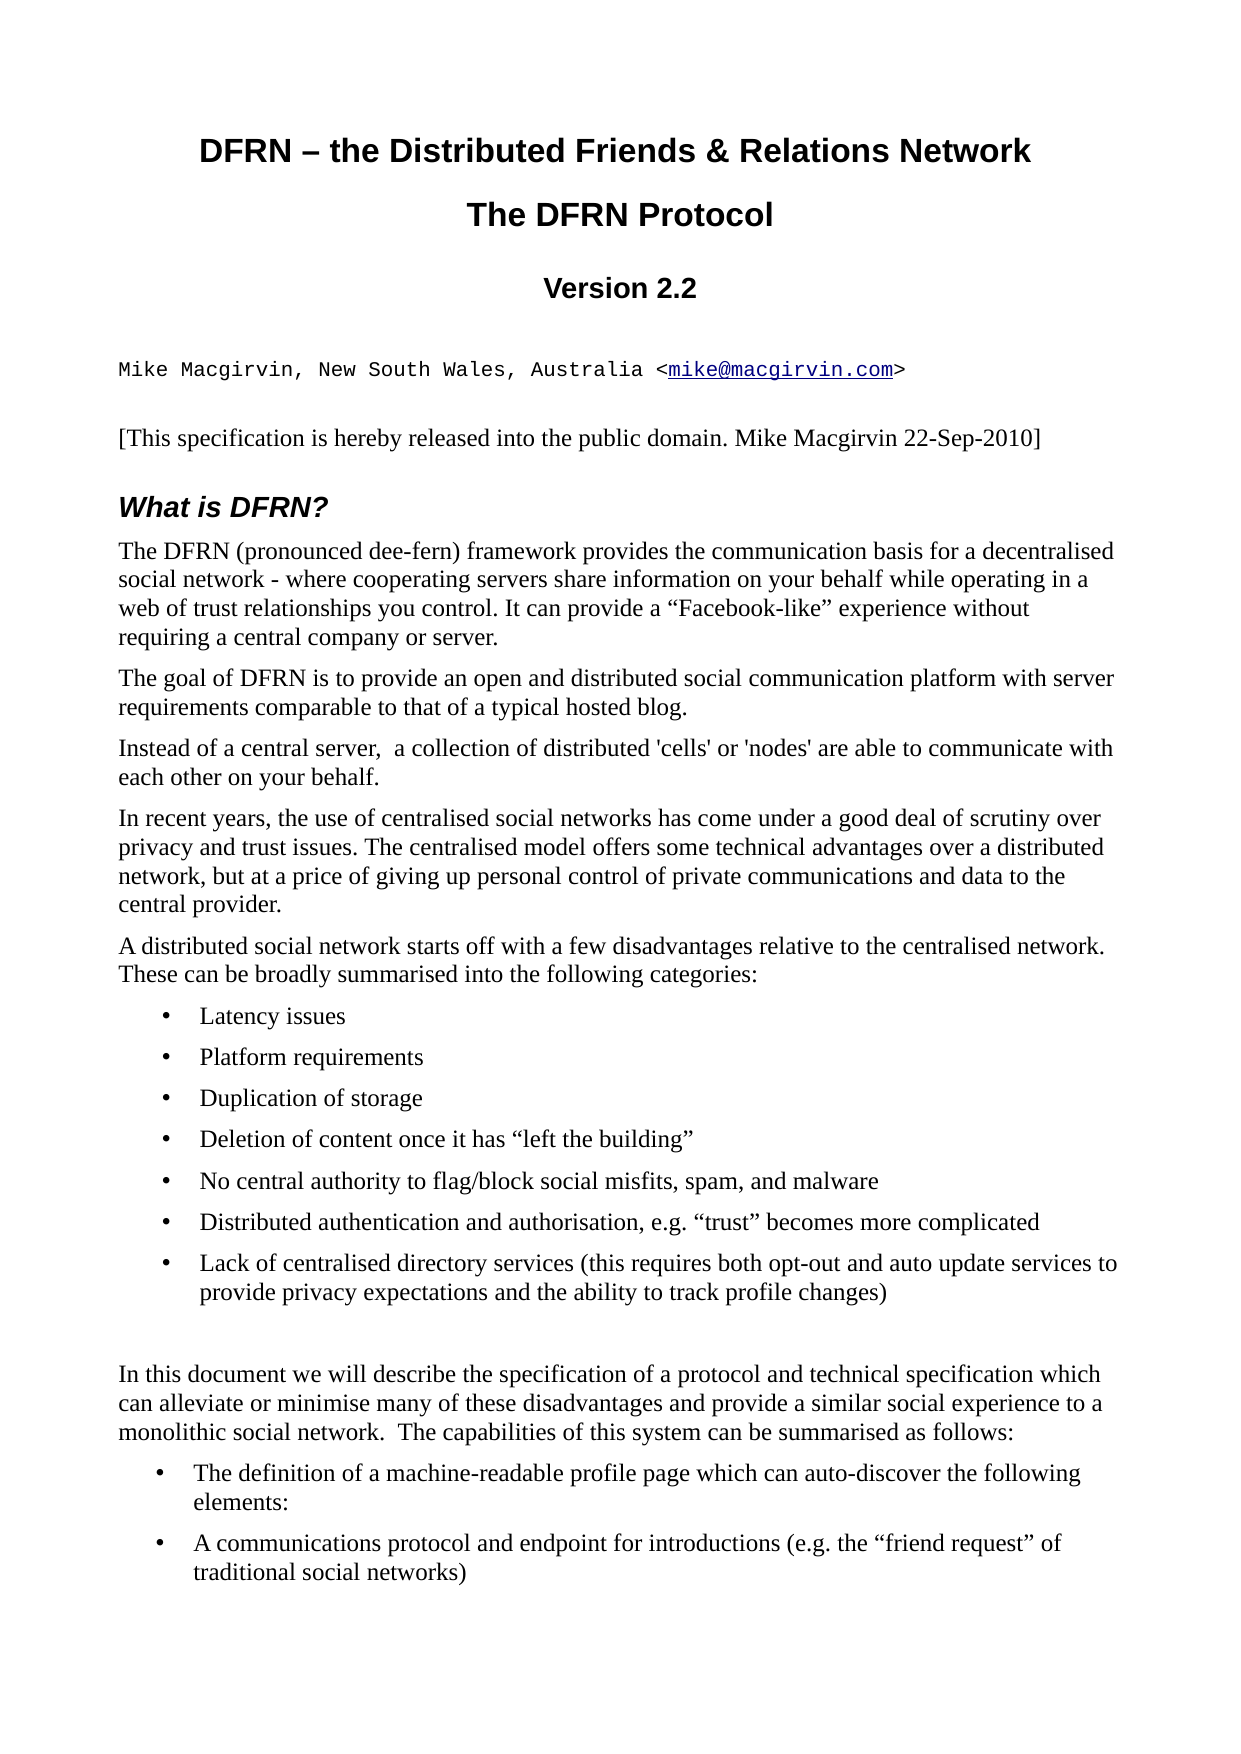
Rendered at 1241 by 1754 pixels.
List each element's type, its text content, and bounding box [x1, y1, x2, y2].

list No central authority to flag/block social misfits, spam, and malware [162, 1166, 1122, 1194]
text Instead of a central server, a collection of distributed 'cells' or 'nodes' are able to communicate with each other on your behalf. [118, 733, 1122, 791]
text [This specification is hereby released into the public domain. Mike Macgirvin 22-Sep-2010] [118, 423, 1122, 452]
subtitle What is DFRN? [118, 490, 1122, 523]
list Latency issues [162, 1001, 1122, 1029]
subtitle The DFRN Protocol [118, 195, 1122, 234]
text Mike Macgirvin, New South Wales, Australia <mike@macgirvin.com> [118, 358, 1122, 382]
list Lack of centralised directory services (this requires both opt-out and auto update services to provide privacy expectations and the ability to track profile changes) [162, 1248, 1122, 1306]
text A distributed social network starts off with a few disadvantages relative to the centralised network. These can be broadly summarised into the following categories: [118, 931, 1122, 988]
subtitle Version 2.2 [118, 271, 1122, 305]
text The DFRN (pronounced dee-fern) framework provides the communication basis for a decentralised social network - where cooperating servers share information on your behalf while operating in a web of trust relationships you control. It can provide a “Facebook-like” experience without requiring a central company or server. [118, 536, 1122, 651]
subtitle DFRN – the Distributed Friends & Relations Network [118, 131, 1122, 170]
list Distributed authentication and authorisation, e.g. “trust” becomes more complicated [162, 1207, 1122, 1236]
text The goal of DFRN is to provide an open and distributed social communication platform with server requirements comparable to that of a typical hosted blog. [118, 663, 1122, 721]
list Deletion of content once it has “left the building” [162, 1124, 1122, 1153]
list Duplication of storage [162, 1083, 1122, 1112]
list A communications protocol and endpoint for introductions (e.g. the “friend request” of traditional social networks) [156, 1528, 1122, 1586]
text In this document we will describe the specification of a protocol and technical specification which can alleviate or minimise many of these disadvantages and provide a similar social experience to a monolithic social network. The capabilities of this system can be summarised as follows: [118, 1359, 1122, 1446]
list The definition of a machine-readable profile page which can auto-discover the following elements: [156, 1458, 1122, 1516]
list Platform requirements [162, 1042, 1122, 1071]
text In recent years, the use of centralised social networks has come under a good deal of scrutiny over privacy and trust issues. The centralised model offers some technical advantages over a distributed network, but at a price of giving up personal control of private communications and data to the central provider. [118, 803, 1122, 918]
